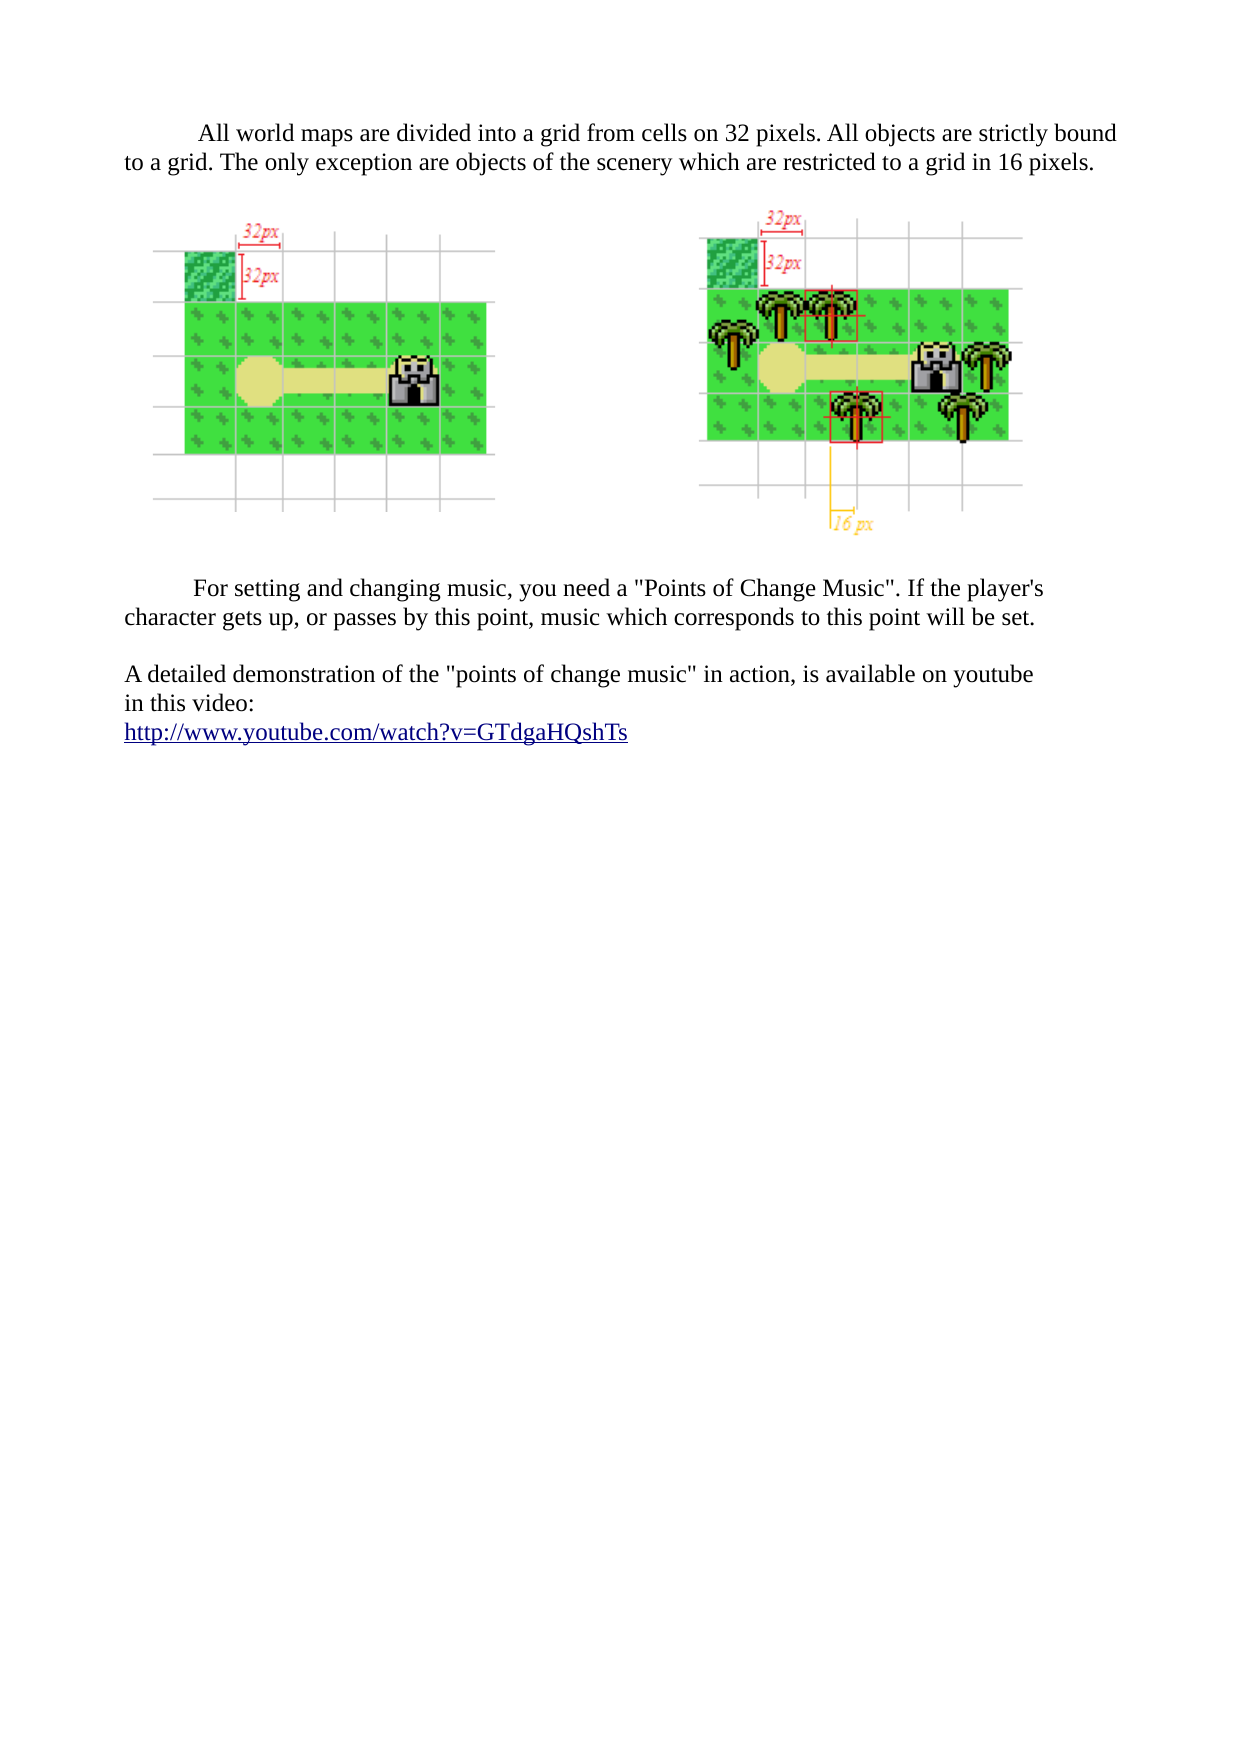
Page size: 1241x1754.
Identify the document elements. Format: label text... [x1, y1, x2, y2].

text All world maps are divided into a grid from cells on 32 pixels. All objects are strictly bound to a grid. The only exception are objects of the scenery which are restricted to a grid in 16 pixels. [124, 118, 1122, 176]
text For setting and changing music, you need a "Points of Change Music". If the player's character gets up, or passes by this point, music which corresponds to this point will be set. [124, 573, 1122, 631]
text http://www.youtube.com/watch?v=GTdgaHQshTs [124, 717, 1122, 746]
text A detailed demonstration of the "points of change music" in action, is available on youtube in this video: [124, 659, 1122, 717]
